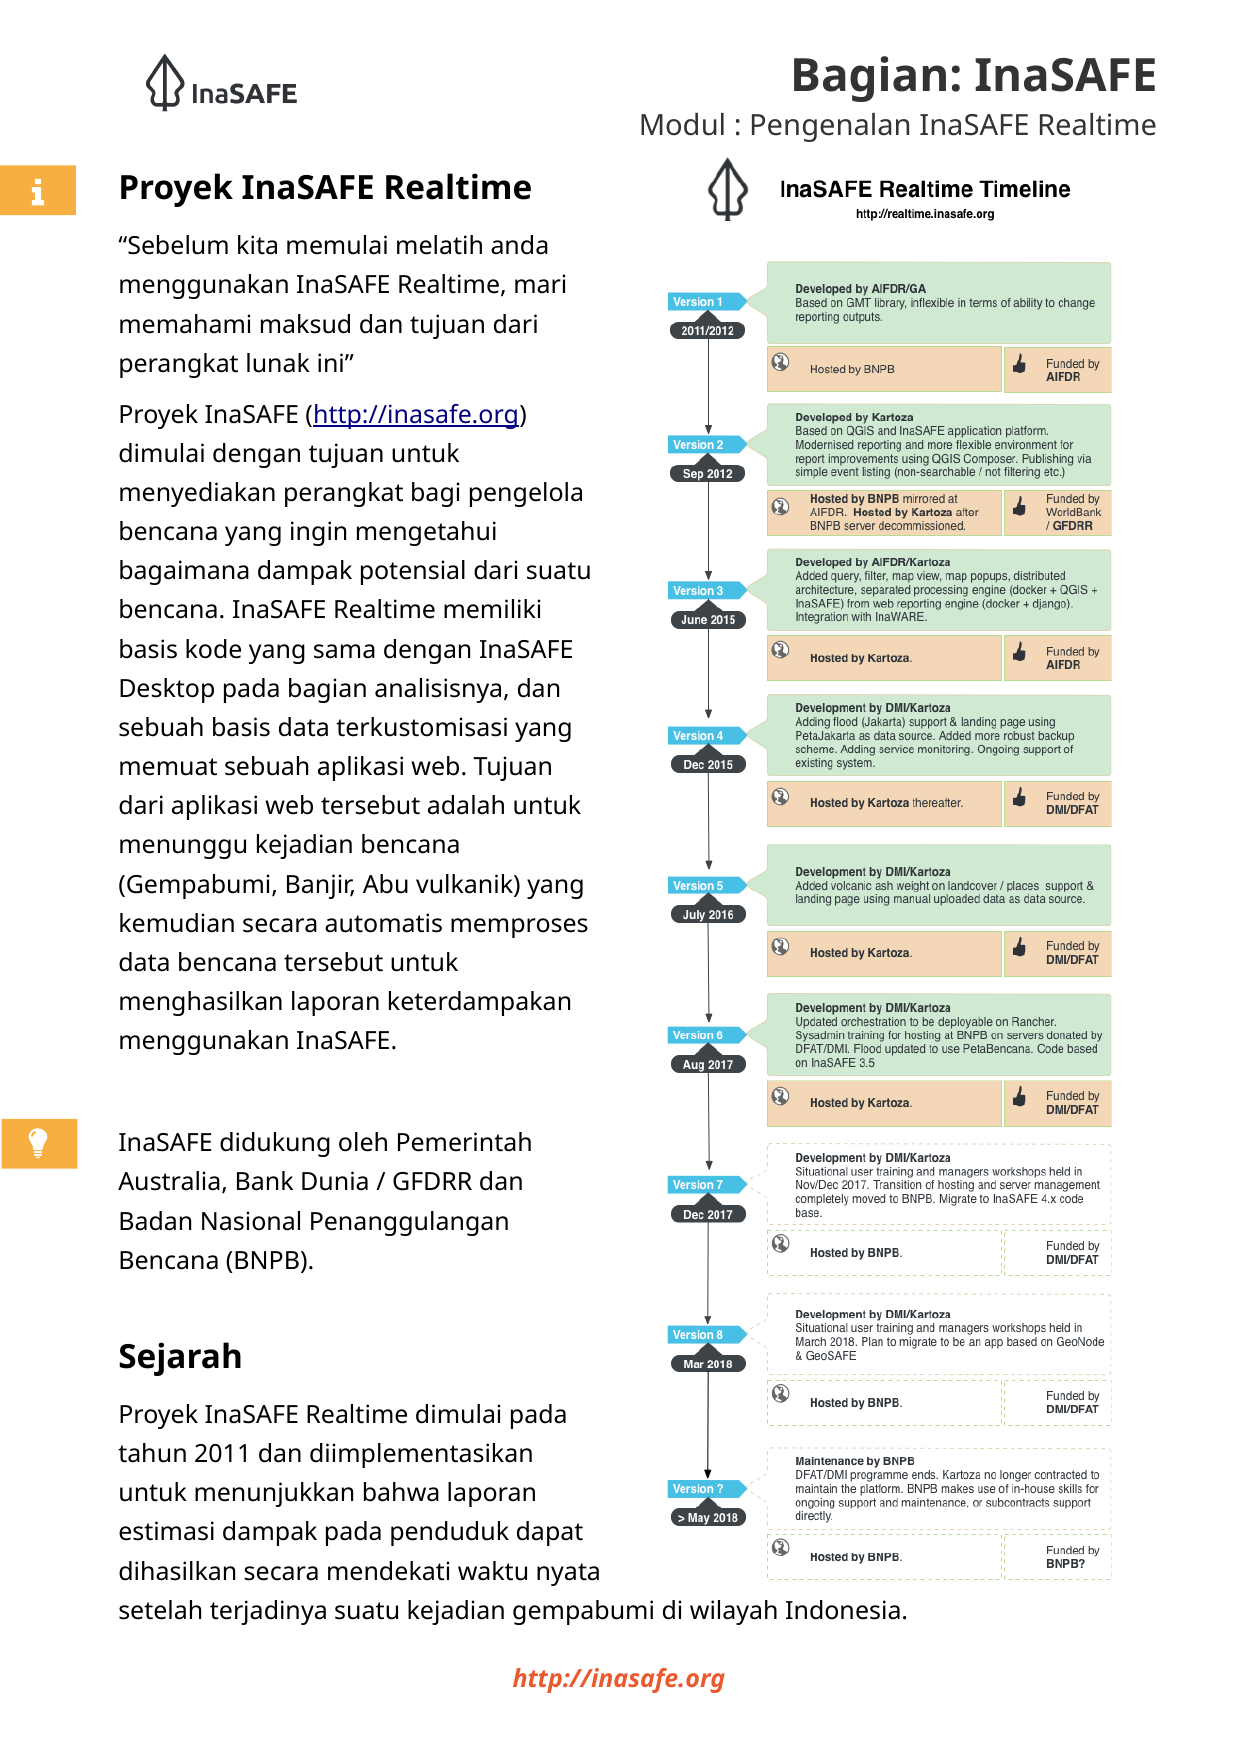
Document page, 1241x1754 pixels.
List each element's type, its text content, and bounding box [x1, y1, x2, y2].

picture [601, 134, 1177, 1587]
text InaSAFE didukung oleh Pemerintah Australia, Bank Dunia / GFDRR dan Badan Nasional Penanggulangan Bencana (BNPB). [118, 1125, 601, 1316]
text “Sebelum kita memulai melatih anda menggunakan InaSAFE Realtime, mari memahami maksud dan tujuan dari perangkat lunak ini” [118, 228, 601, 379]
text Sejarah [118, 1332, 601, 1378]
text Proyek InaSAFE Realtime dimulai pada tahun 2011 dan diimplementasikan untuk menunjukkan bahwa laporan estimasi dampak pada penduduk dapat dihasilkan secara mendekati waktu nyata setelah terjadinya suatu kejadian gempabumi di wilayah Indonesia. [118, 1396, 1122, 1626]
picture [126, 35, 322, 131]
subtitle Proyek InaSAFE Realtime [118, 164, 601, 209]
text Proyek InaSAFE (http://inasafe.org) dimulai dengan tujuan untuk menyediakan perangkat bagi pengelola bencana yang ingin mengetahui bagaimana dampak potensial dari suatu bencana. InaSAFE Realtime memiliki basis kode yang sama dengan InaSAFE Desktop pada bagian analisisnya, dan sebuah basis data terkustomisasi yang memuat sebuah aplikasi web. Tujuan dari aplikasi web tersebut adalah untuk menunggu kejadian bencana (Gempabumi, Banjir, Abu vulkanik) yang kemudian secara automatis memproses data bencana tersebut untuk menghasilkan laporan keterdampakan menggunakan InaSAFE. [118, 396, 601, 1057]
